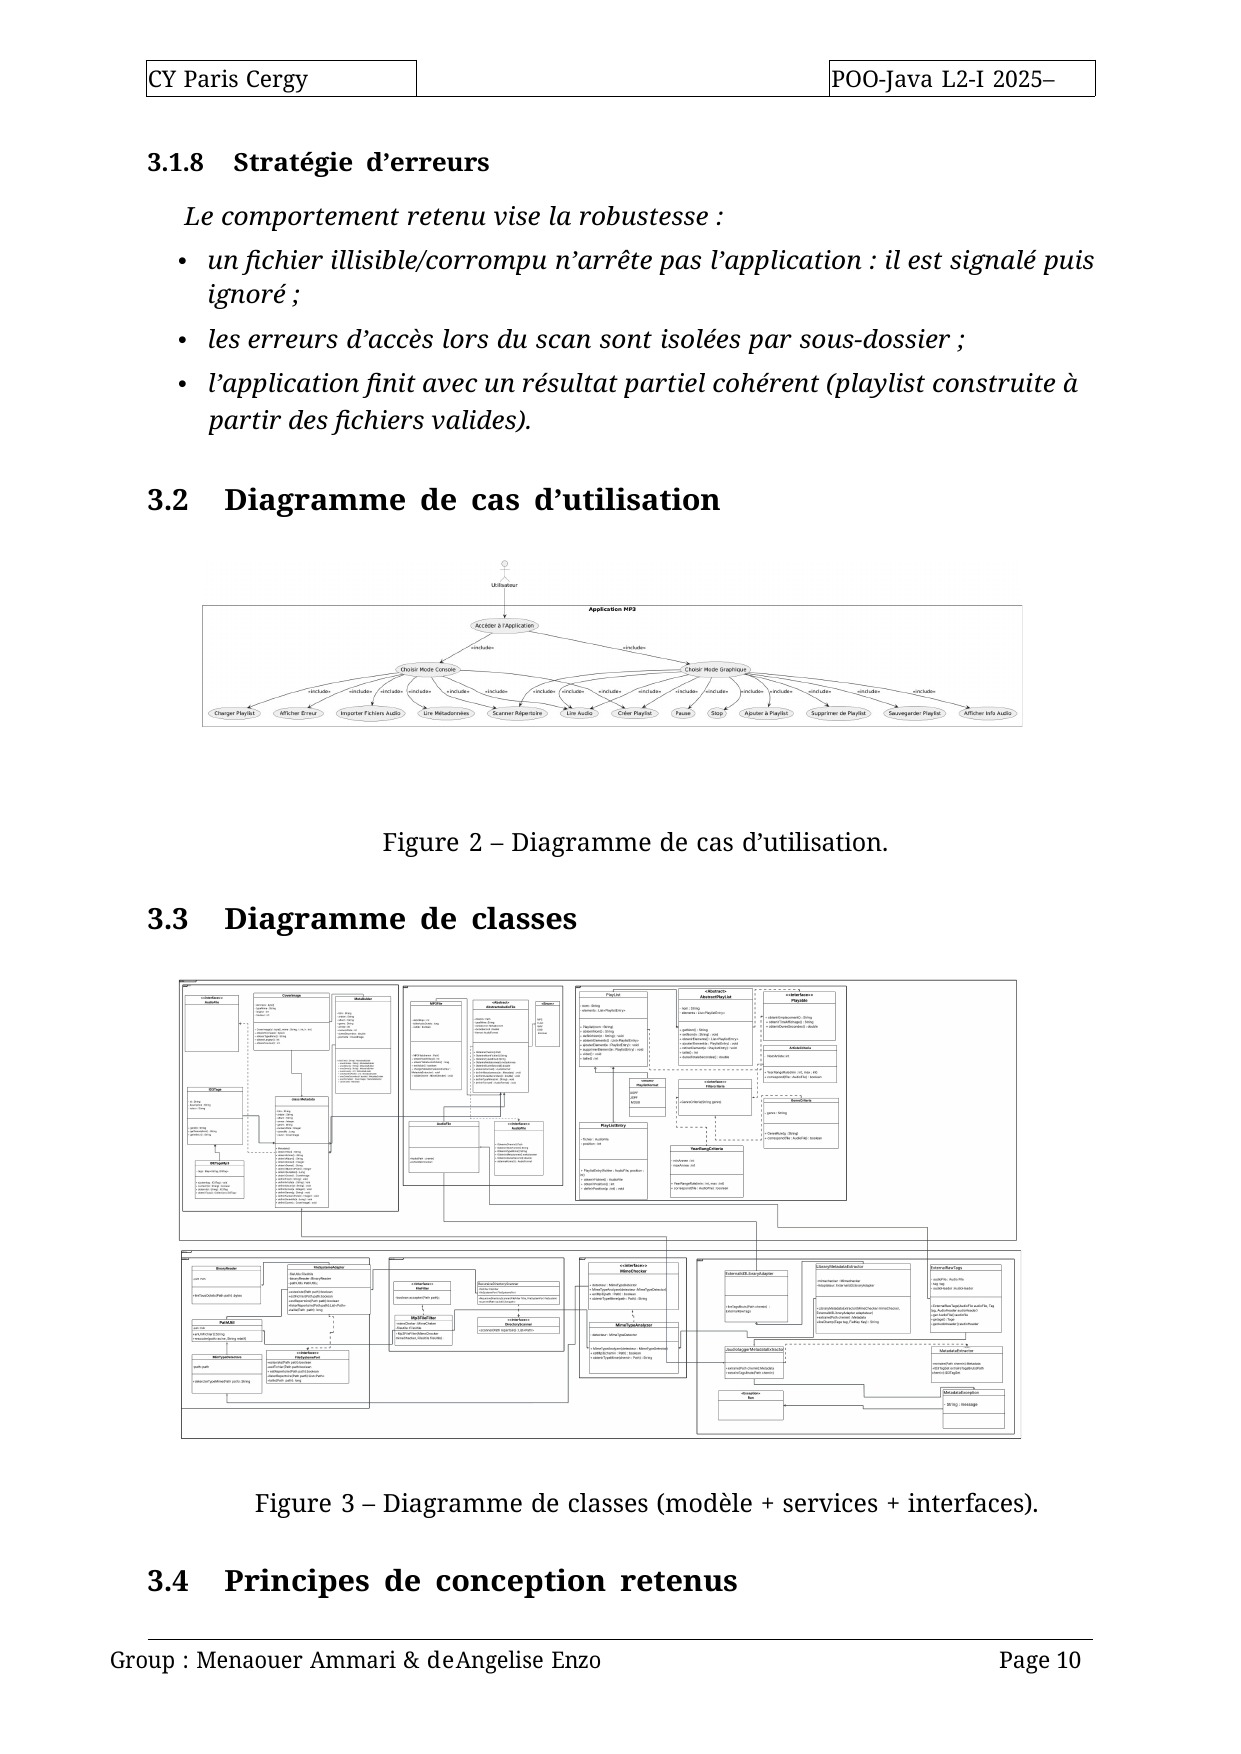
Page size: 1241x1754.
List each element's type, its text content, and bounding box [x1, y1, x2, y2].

picture [178, 979, 1022, 1440]
list l’application finit avec un résultat partiel cohérent (playlist construite à partir des fichiers valides). [178, 366, 1093, 437]
text Le comportement retenu vise la robustesse : [184, 198, 1180, 233]
subtitle Stratégie d’erreurs [147, 145, 1180, 179]
list un fichier illisible/corrompu n’arrête pas l’application : il est signalé puis ignoré ; [178, 243, 1180, 311]
subtitle Figure 3 – Diagramme de classes (modèle + services + interfaces). [254, 1486, 1180, 1520]
subtitle Figure 2 – Diagramme de cas d’utilisation. [382, 825, 1180, 859]
subtitle Principes de conception retenus [147, 1560, 1180, 1599]
list les erreurs d’accès lors du scan sont isolées par sous-dossier ; [178, 321, 1180, 355]
picture [202, 560, 1023, 727]
subtitle Diagramme de cas d’utilisation [147, 479, 1180, 519]
subtitle Diagramme de classes [147, 898, 1180, 938]
